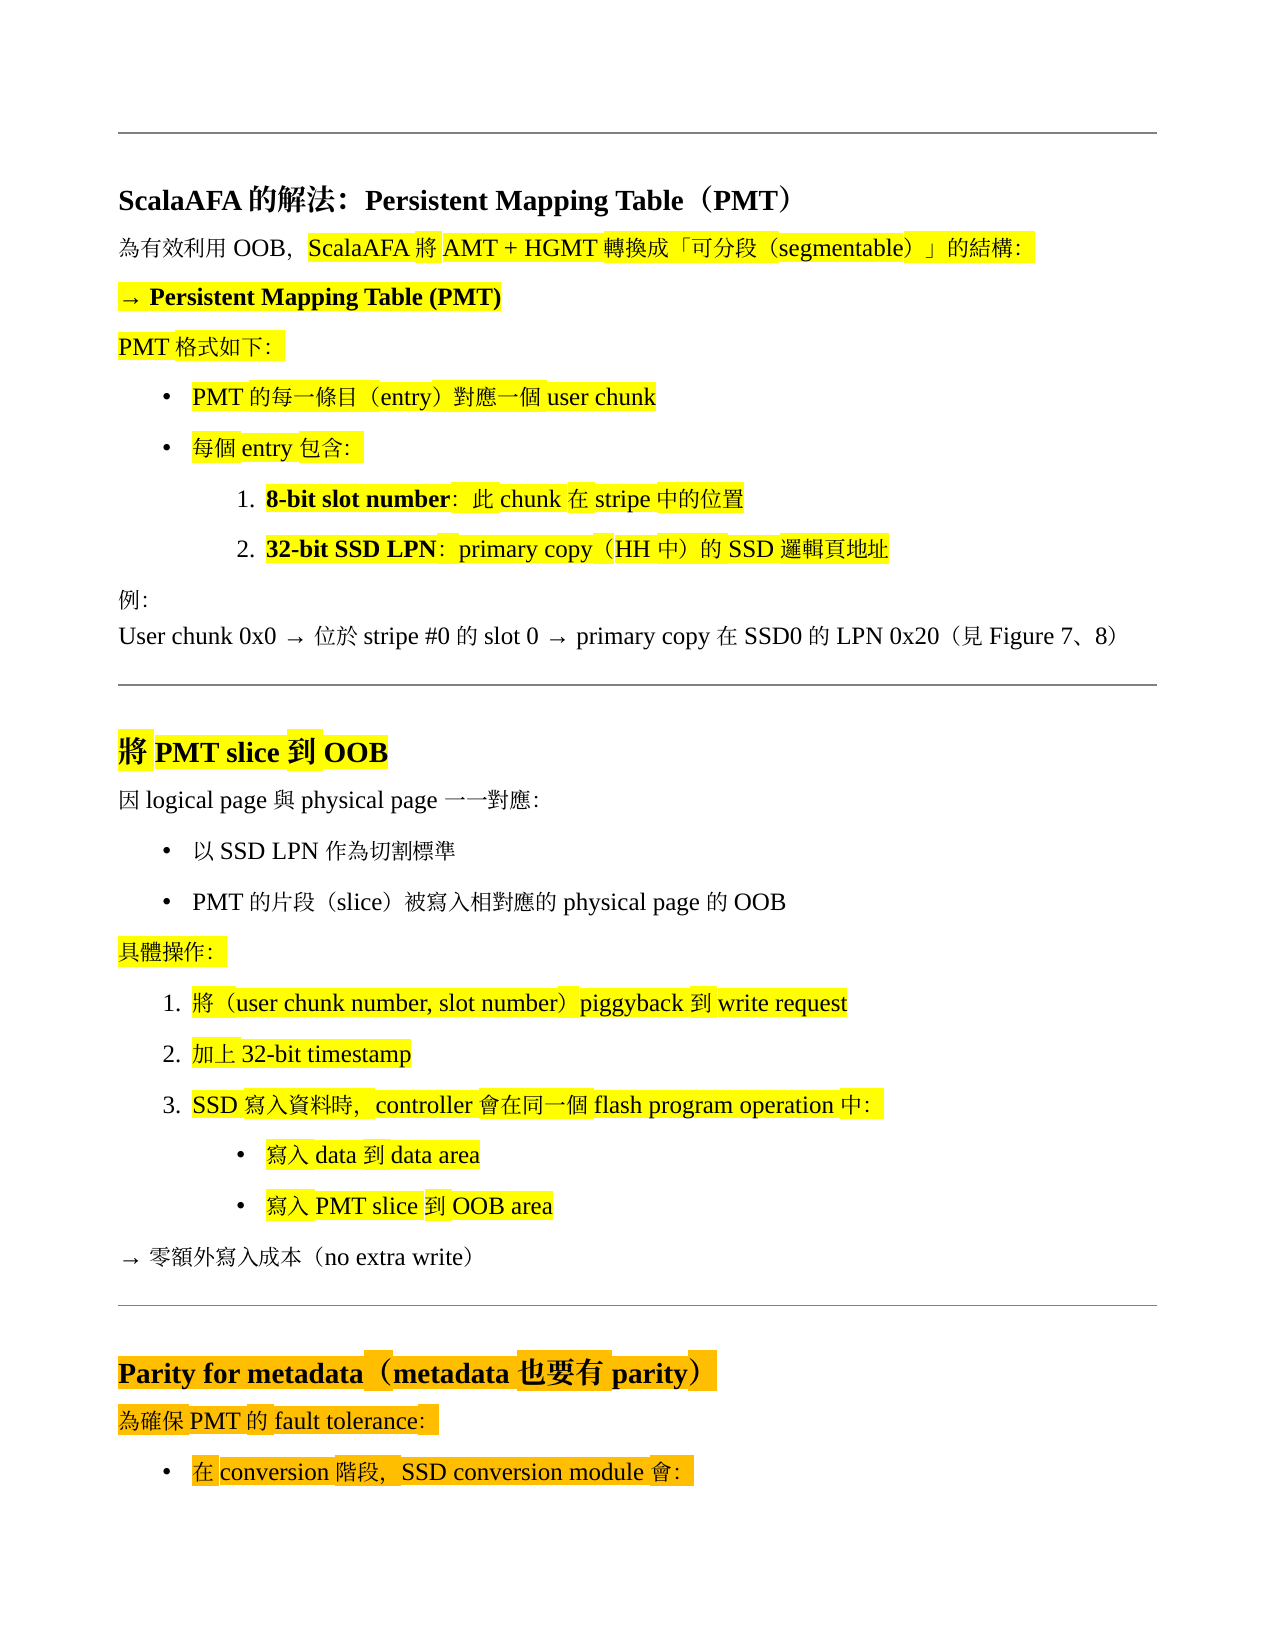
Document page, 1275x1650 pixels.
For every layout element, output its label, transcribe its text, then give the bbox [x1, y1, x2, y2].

list PMT 的片段（slice）被寫入相對應的 physical page 的 OOB [162, 885, 1157, 916]
subtitle Parity for metadata（metadata 也要有 parity） [118, 1349, 1157, 1391]
subtitle ScalaAFA 的解法：Persistent Mapping Table（PMT） [118, 177, 1157, 219]
text 為有效利用 OOB，ScalaAFA 將 AMT + HGMT 轉換成「可分段（segmentable）」的結構： [118, 231, 1157, 263]
text → 零額外寫入成本（no extra write） [118, 1240, 1157, 1271]
text 為確保 PMT 的 fault tolerance： [118, 1404, 1157, 1435]
text 因 logical page 與 physical page 一一對應： [118, 783, 1157, 815]
list 32-bit SSD LPN：primary copy（HH 中）的 SSD 邏輯頁地址 [236, 533, 1157, 564]
list 寫入 PMT slice 到 OOB area [236, 1189, 1157, 1221]
list 在 conversion 階段，SSD conversion module 會： [162, 1455, 1157, 1486]
list 將（user chunk number, slot number）piggyback 到 write request [162, 986, 1157, 1018]
list 8-bit slot number：此 chunk 在 stripe 中的位置 [236, 482, 1157, 513]
list 寫入 data 到 data area [236, 1138, 1157, 1170]
text → Persistent Mapping Table (PMT) [118, 282, 1157, 311]
list 每個 entry 包含： [162, 431, 1157, 463]
text 具體操作： [118, 936, 1157, 967]
list PMT 的每一條目（entry）對應一個 user chunk [162, 380, 1157, 412]
text 例： User chunk 0x0 → 位於 stripe #0 的 slot 0 → primary copy 在 SSD0 的 LPN 0x20（見 Figure 7、8） [118, 583, 1157, 651]
list 以 SSD LPN 作為切割標準 [162, 834, 1157, 866]
subtitle 將 PMT slice 到 OOB [118, 729, 1157, 771]
text PMT 格式如下： [118, 330, 1157, 361]
list SSD 寫入資料時，controller 會在同一個 flash program operation 中： [162, 1088, 1157, 1119]
list 加上 32-bit timestamp [162, 1037, 1157, 1068]
